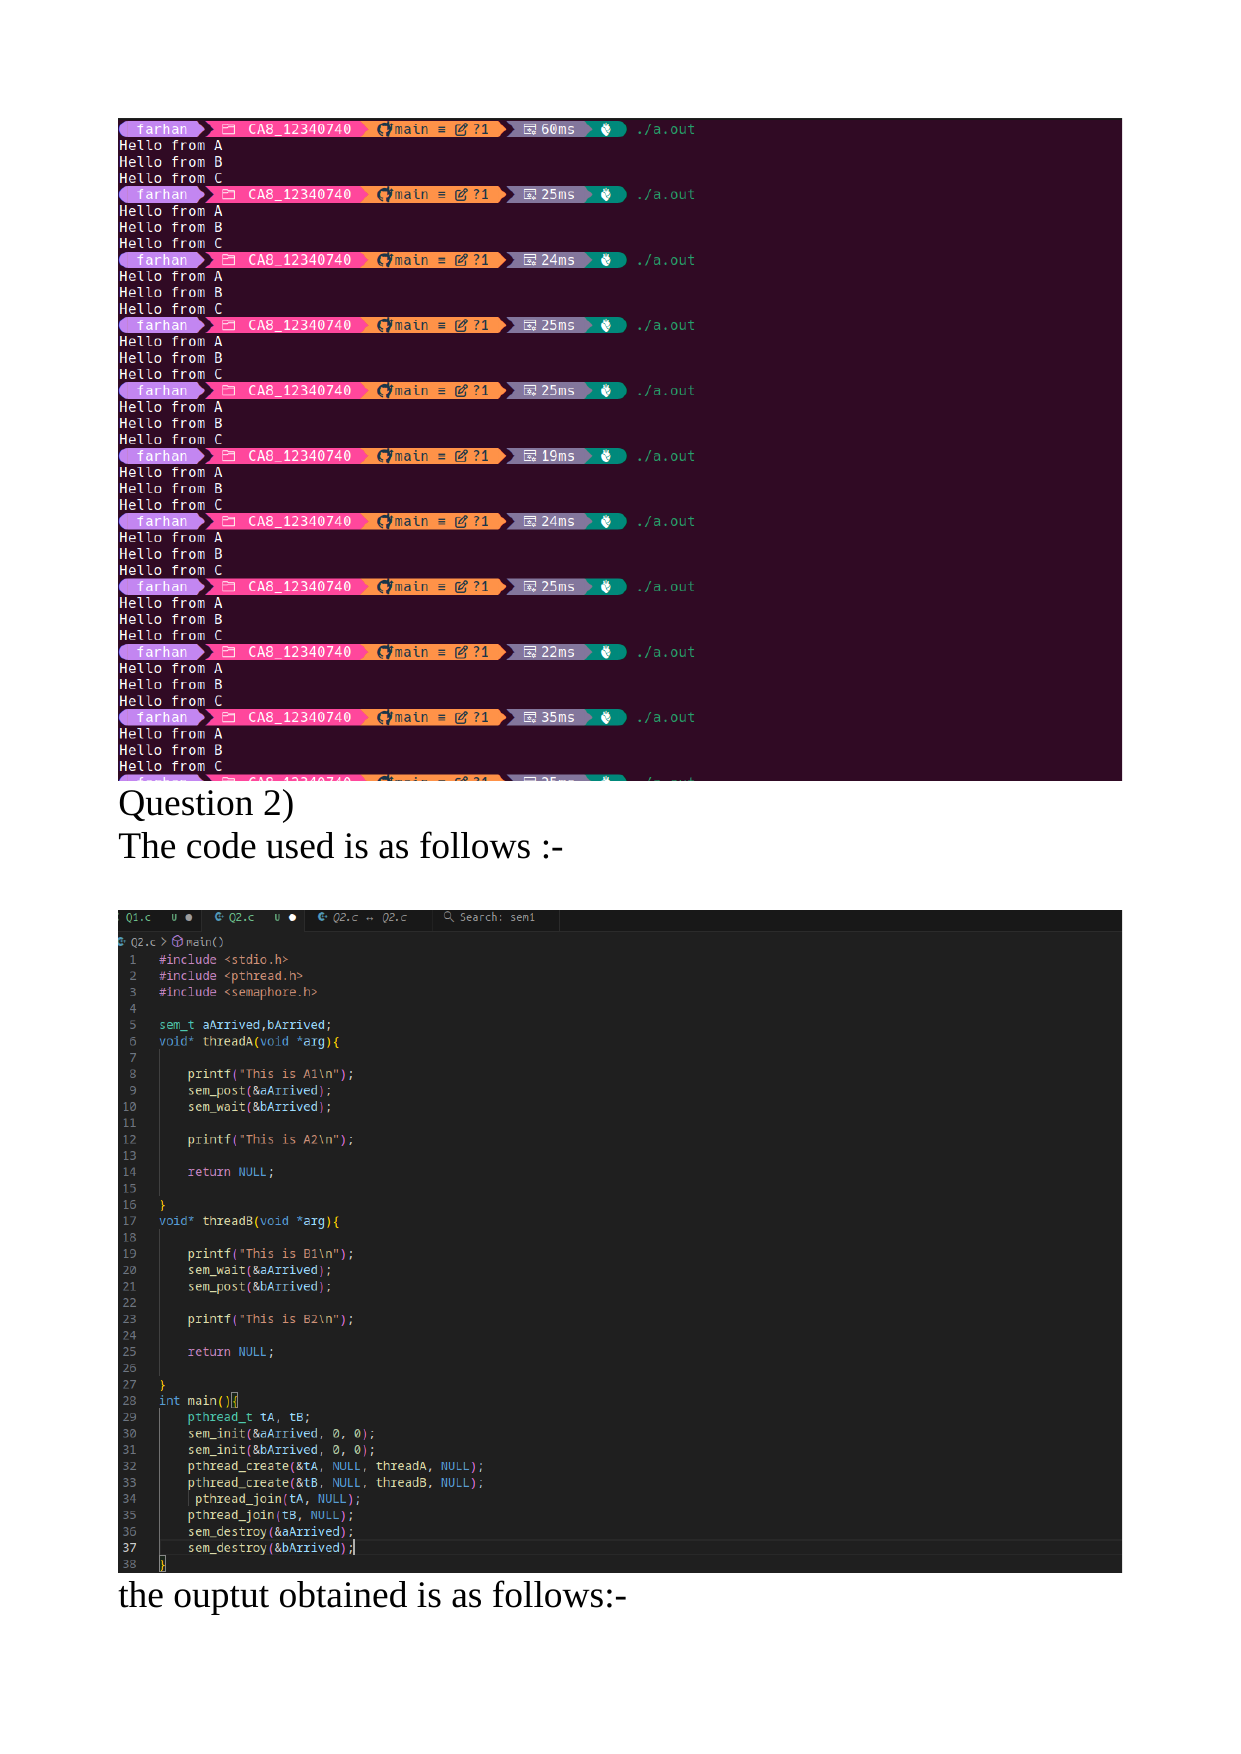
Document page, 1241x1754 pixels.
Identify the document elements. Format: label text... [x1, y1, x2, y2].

picture [118, 910, 1123, 1573]
text The code used is as follows :- [118, 824, 1122, 867]
text Question 2) [118, 781, 1122, 824]
picture [118, 118, 1123, 781]
text the ouptut obtained is as follows:- [118, 1573, 1122, 1616]
